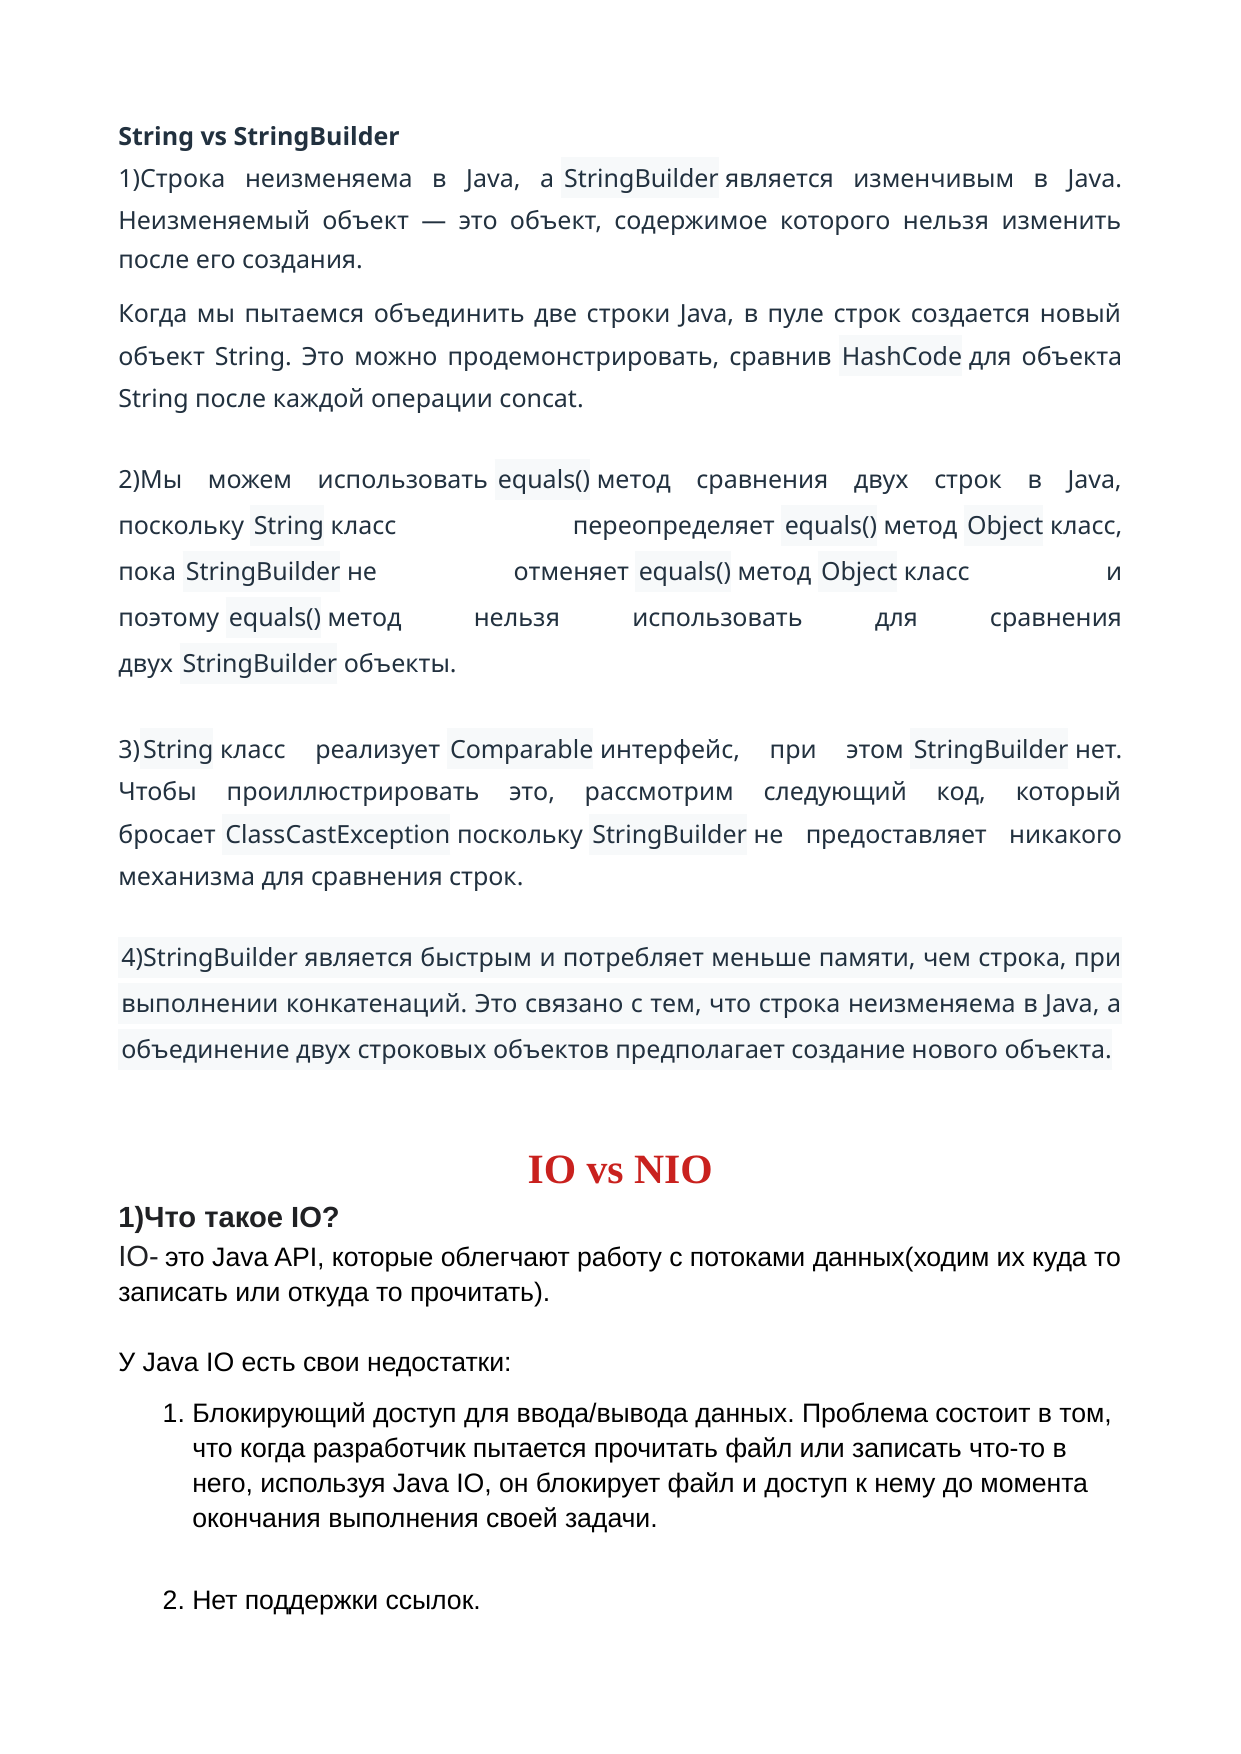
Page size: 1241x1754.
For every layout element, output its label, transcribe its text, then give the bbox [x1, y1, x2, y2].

list Блокирующий доступ для ввода/вывода данных. Проблема состоит в том, что когда разработчик пытается прочитать файл или записать что-то в него, используя Java IO, он блокирует файл и доступ к нему до момента окончания выполнения своей задачи. [162, 1397, 1122, 1533]
text IO vs NIO [118, 1145, 1122, 1193]
text 1)Что такое IO? [118, 1200, 1122, 1234]
text 2)Мы можем использовать equals() метод сравнения двух строк в Java, поскольку String класс переопределяет equals() метод Object класс, пока StringBuilder не отменяет equals() метод Object класс и поэтому equals() метод нельзя использовать для сравнения двух StringBuilder объекты. [118, 459, 1122, 683]
text выполнении конкатенаций. Это связано с тем, что строка неизменяема в Java, а [119, 984, 1122, 1023]
text IO- это Java API, которые облегчают работу с потоками данных(ходим их куда то записать или откуда то прочитать). [118, 1239, 1122, 1307]
text 3)String класс реализует Comparable интерфейс, при этом StringBuilder нет. Чтобы проиллюстрировать это, рассмотрим следующий код, который бросает ClassCastException поскольку StringBuilder не предоставляет никакого механизма для сравнения строк. [118, 728, 1122, 893]
text Когда мы пытаемся объединить две строки Java, в пуле строк создается новый объект String. Это можно продемонстрировать, сравнив HashCode для объекта String после каждой операции concat. [118, 295, 1122, 415]
text [118, 978, 1122, 983]
text объединение двух строковых объектов предполагает создание нового объекта. [118, 1024, 1122, 1069]
text 4)StringBuilder является быстрым и потребляет меньше памяти, чем строка, при [119, 938, 1122, 977]
text String vs StringBuilder [118, 118, 1122, 152]
list Нет поддержки ссылок. [162, 1584, 1122, 1615]
text 1)Строка неизменяема в Java, а StringBuilder является изменчивым в Java. Неизменяемый объект — это объект, содержимое которого нельзя изменить после его создания. [118, 157, 1122, 276]
text У Java IO есть свои недостатки: [118, 1347, 1122, 1377]
